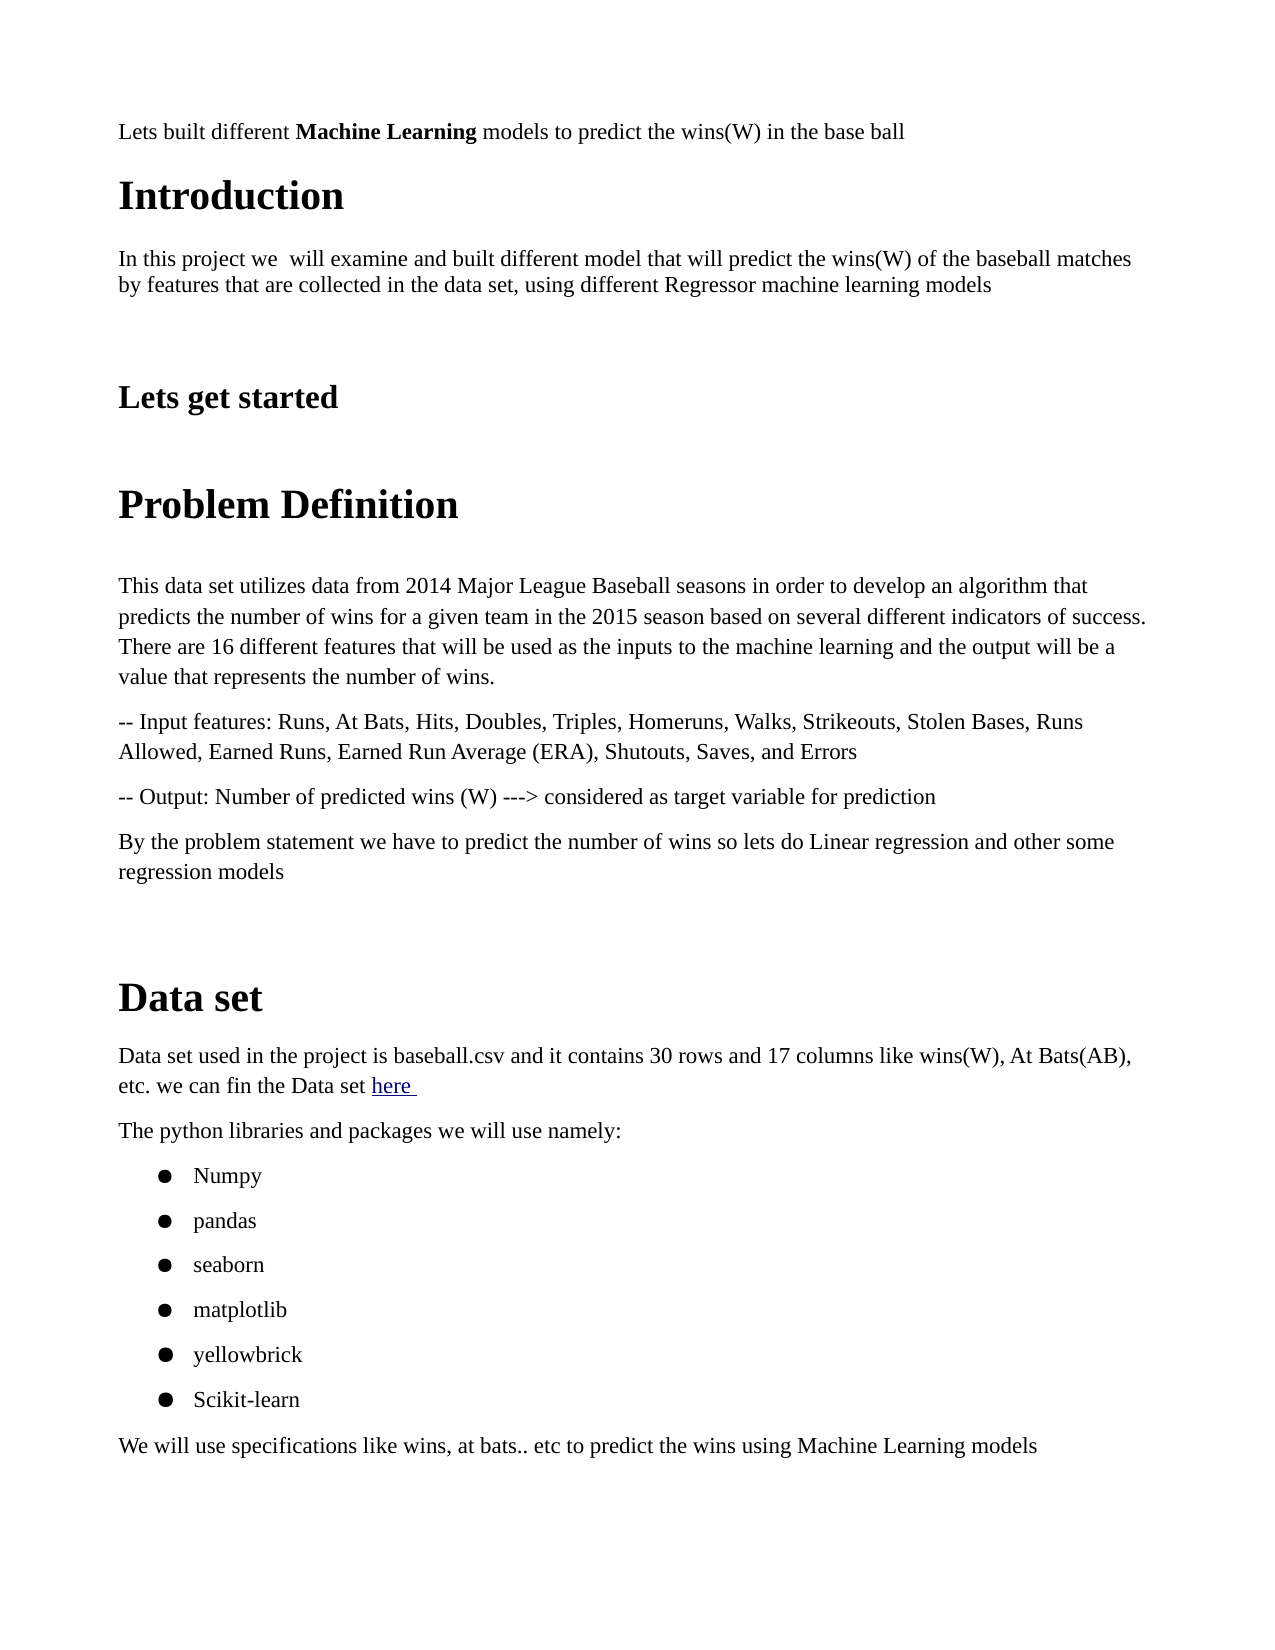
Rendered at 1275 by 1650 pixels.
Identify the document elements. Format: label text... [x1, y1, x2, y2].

list matplotlib [156, 1296, 1157, 1323]
text Lets get started [118, 377, 1157, 415]
text Data set used in the project is baseball.csv and it contains 30 rows and 17 columns like wins(W), At Bats(AB), etc. we can fin the Data set here [118, 1042, 1157, 1099]
text Introduction [118, 171, 1157, 219]
list Scikit-learn [156, 1386, 1157, 1413]
text By the problem statement we have to predict the number of wins so lets do Linear regression and other some regression models [118, 828, 1157, 884]
text This data set utilizes data from 2014 Major League Baseball seasons in order to develop an algorithm that predicts the number of wins for a given team in the 2015 season based on several different indicators of success. There are 16 different features that will be used as the inputs to the machine learning and the output will be a value that represents the number of wins. [118, 573, 1157, 689]
text Lets built different Machine Learning models to predict the wins(W) in the base ball [118, 118, 1157, 144]
text Problem Definition [118, 480, 1157, 528]
text -- Input features: Runs, At Bats, Hits, Doubles, Triples, Homeruns, Walks, Strikeouts, Stolen Bases, Runs Allowed, Earned Runs, Earned Run Average (ERA), Shutouts, Saves, and Errors [118, 708, 1157, 764]
text -- Output: Number of predicted wins (W) ---> considered as target variable for prediction [118, 783, 1157, 809]
list Numpy [156, 1162, 1157, 1188]
list pandas [156, 1207, 1157, 1233]
text Data set [118, 972, 1157, 1020]
text We will use specifications like wins, at bats.. etc to predict the wins using Machine Learning models [118, 1432, 1157, 1458]
text The python libraries and packages we will use namely: [118, 1117, 1157, 1143]
list seaborn [156, 1252, 1157, 1278]
list yellowbrick [156, 1341, 1157, 1368]
text In this project we will examine and built different model that will predict the wins(W) of the baseball matches by features that are collected in the data set, using different Regressor machine learning models [118, 245, 1157, 298]
